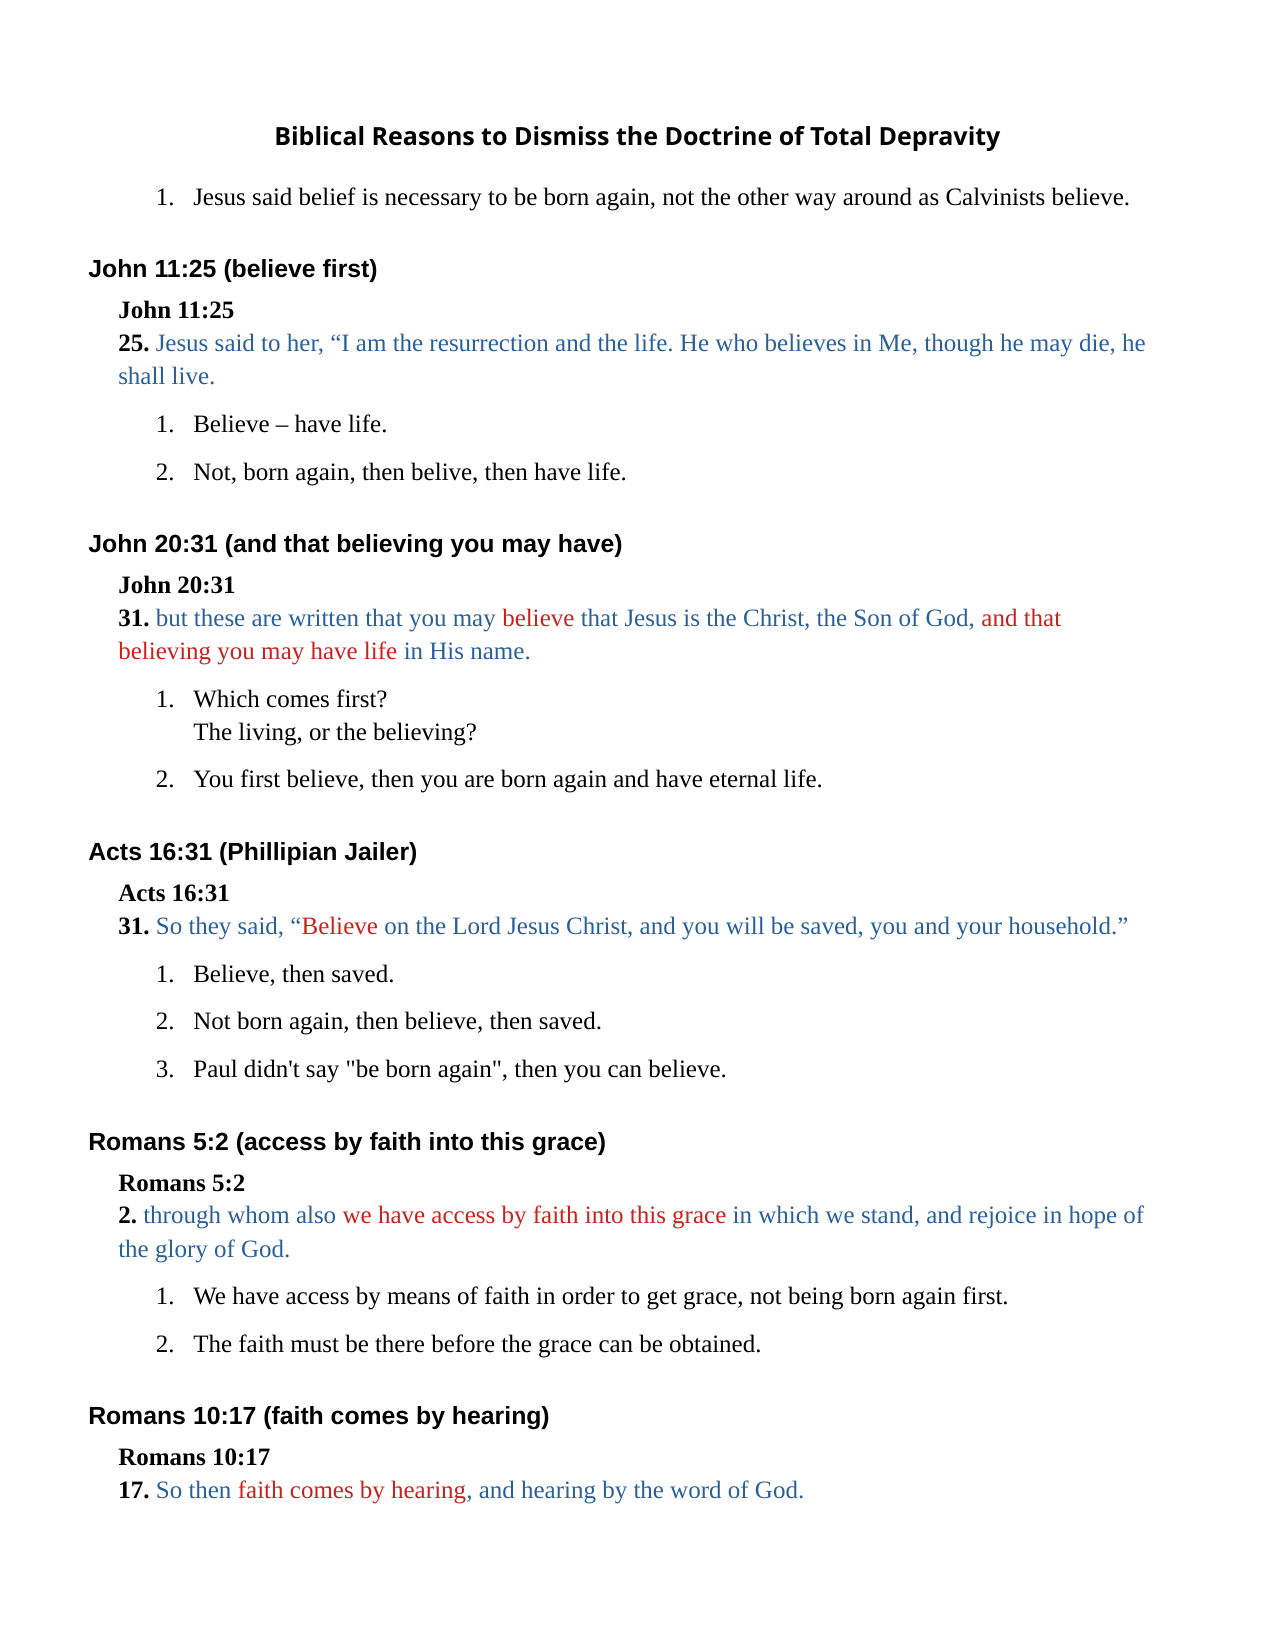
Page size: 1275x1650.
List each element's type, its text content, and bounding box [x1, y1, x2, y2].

text John 20:31 31. but these are written that you may believe that Jesus is the Christ, the Son of God, and that believing you may have life in His name. [118, 570, 1157, 665]
subtitle Acts 16:31 (Phillipian Jailer) [88, 837, 1157, 866]
subtitle Romans 5:2 (access by faith into this grace) [88, 1127, 1157, 1155]
list Which comes first? The living, or the believing? [156, 684, 1157, 746]
list Believe, then saved. [156, 959, 1157, 987]
list Paul didn't say "be born again", then you can believe. [156, 1054, 1157, 1083]
text Acts 16:31 31. So they said, “Believe on the Lord Jesus Christ, and you will be saved, you and your household.” [118, 878, 1157, 940]
text John 11:25 25. Jesus said to her, “I am the resurrection and the life. He who believes in Me, though he may die, he shall live. [118, 295, 1157, 390]
subtitle Romans 10:17 (faith comes by hearing) [88, 1401, 1157, 1430]
list Not born again, then believe, then saved. [156, 1006, 1157, 1035]
subtitle John 20:31 (and that believing you may have) [88, 529, 1157, 558]
list We have access by means of faith in order to get grace, not being born again first. [156, 1281, 1157, 1310]
list The faith must be there before the grace can be obtained. [156, 1329, 1157, 1358]
list Jesus said belief is necessary to be born again, not the other way around as Calvinists believe. [156, 182, 1157, 210]
subtitle John 11:25 (believe first) [88, 254, 1157, 283]
text Romans 5:2 2. through whom also we have access by faith into this grace in which we stand, and rejoice in hope of the glory of God. [118, 1168, 1157, 1262]
list Believe – have life. [156, 409, 1157, 438]
list Not, born again, then belive, then have life. [156, 457, 1157, 485]
text Romans 10:17 17. So then faith comes by hearing, and hearing by the word of God. [118, 1442, 1157, 1504]
list You first believe, then you are born again and have eternal life. [156, 764, 1157, 793]
